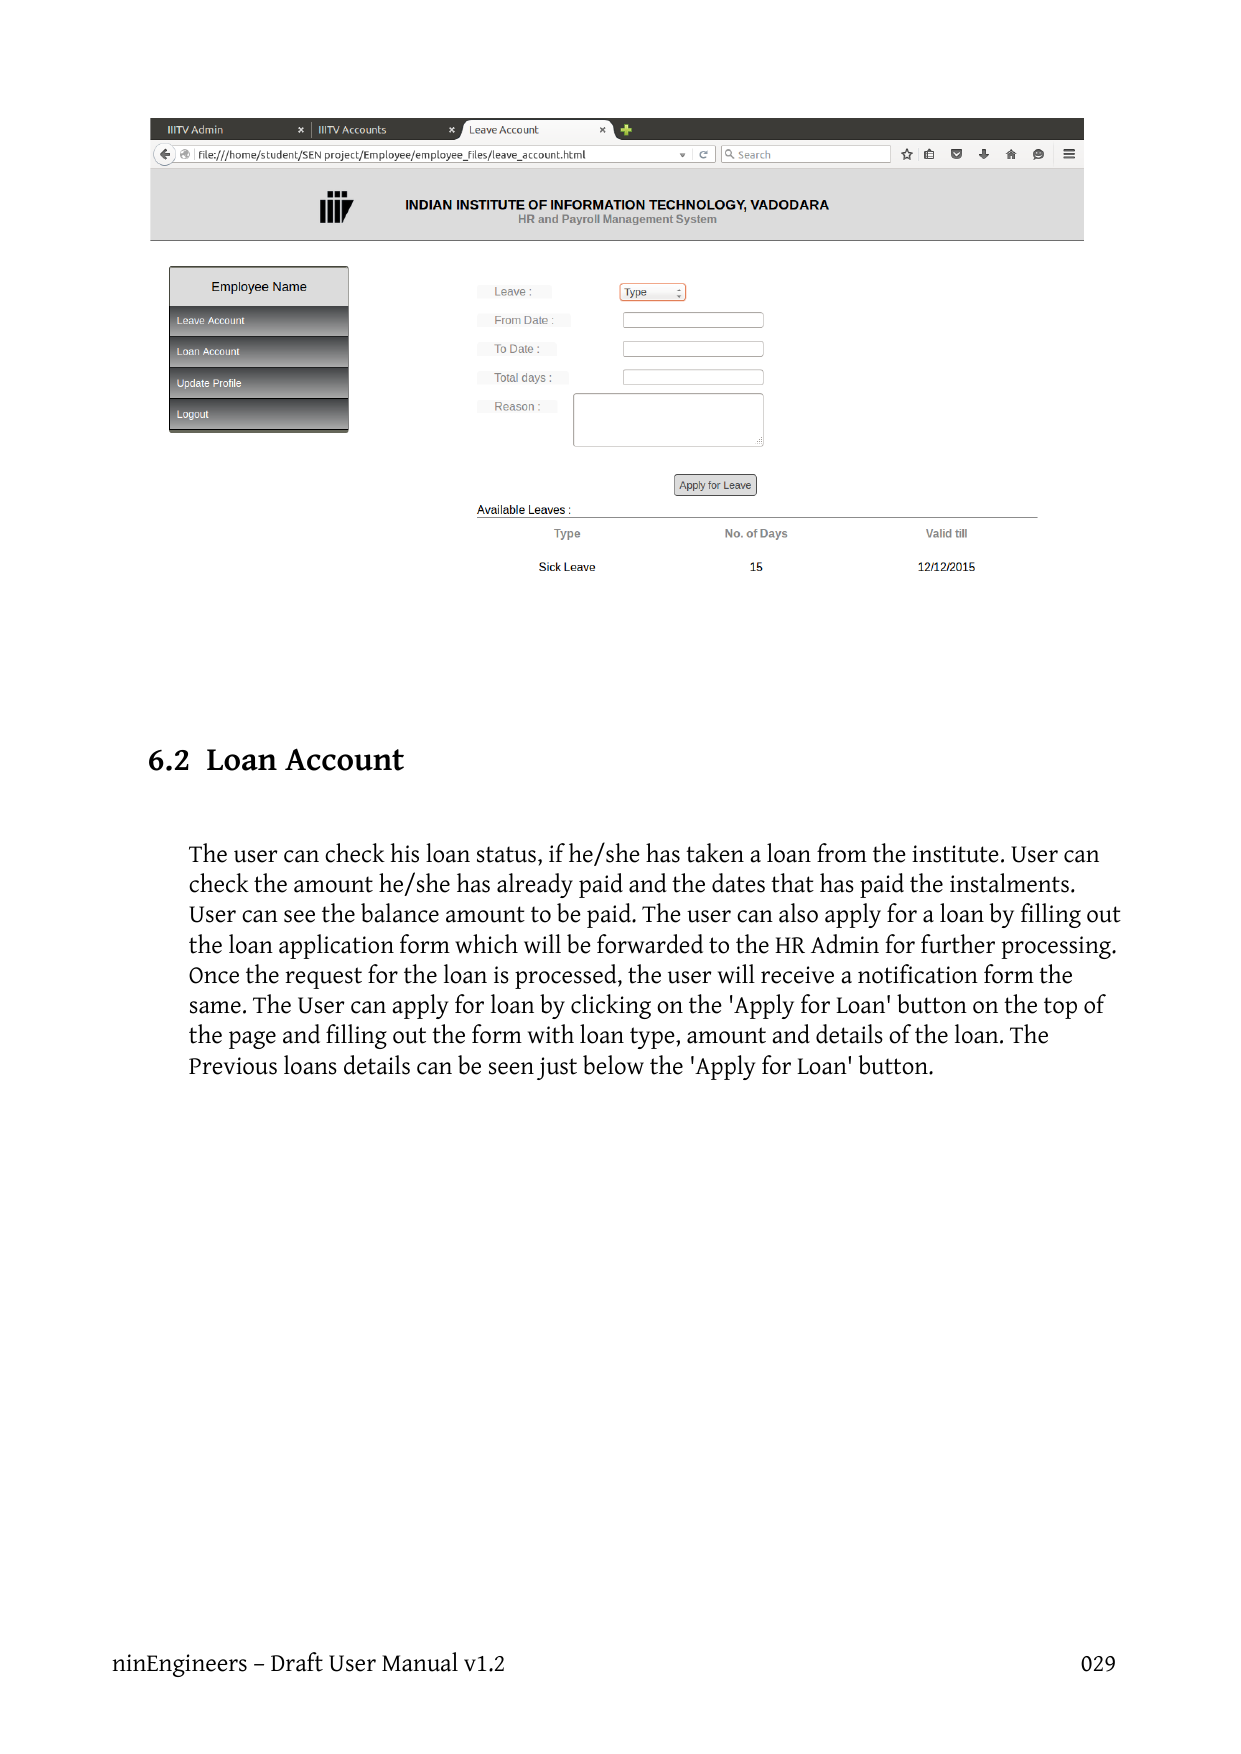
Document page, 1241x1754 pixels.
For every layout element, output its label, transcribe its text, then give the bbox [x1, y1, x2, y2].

picture [150, 118, 1084, 652]
list The user can check his loan status, if he/she has taken a loan from the institute. User can check the amount he/she has already paid and the dates that has paid the instalments. User can see the balance amount to be paid. The user can also apply for a loan by filling out the loan application form which will be forwarded to the HR Admin for further processing. Once the request for the loan is processed, the user will receive a notification form the same. The User can apply for loan by clicking on the 'Apply for Loan' button on the top of the page and filling out the form with loan type, amount and details of the loan. The Previous loans details can be seen just below the 'Apply for Loan' button. [189, 840, 1122, 1081]
list 6.2 Loan Account [147, 742, 1122, 780]
